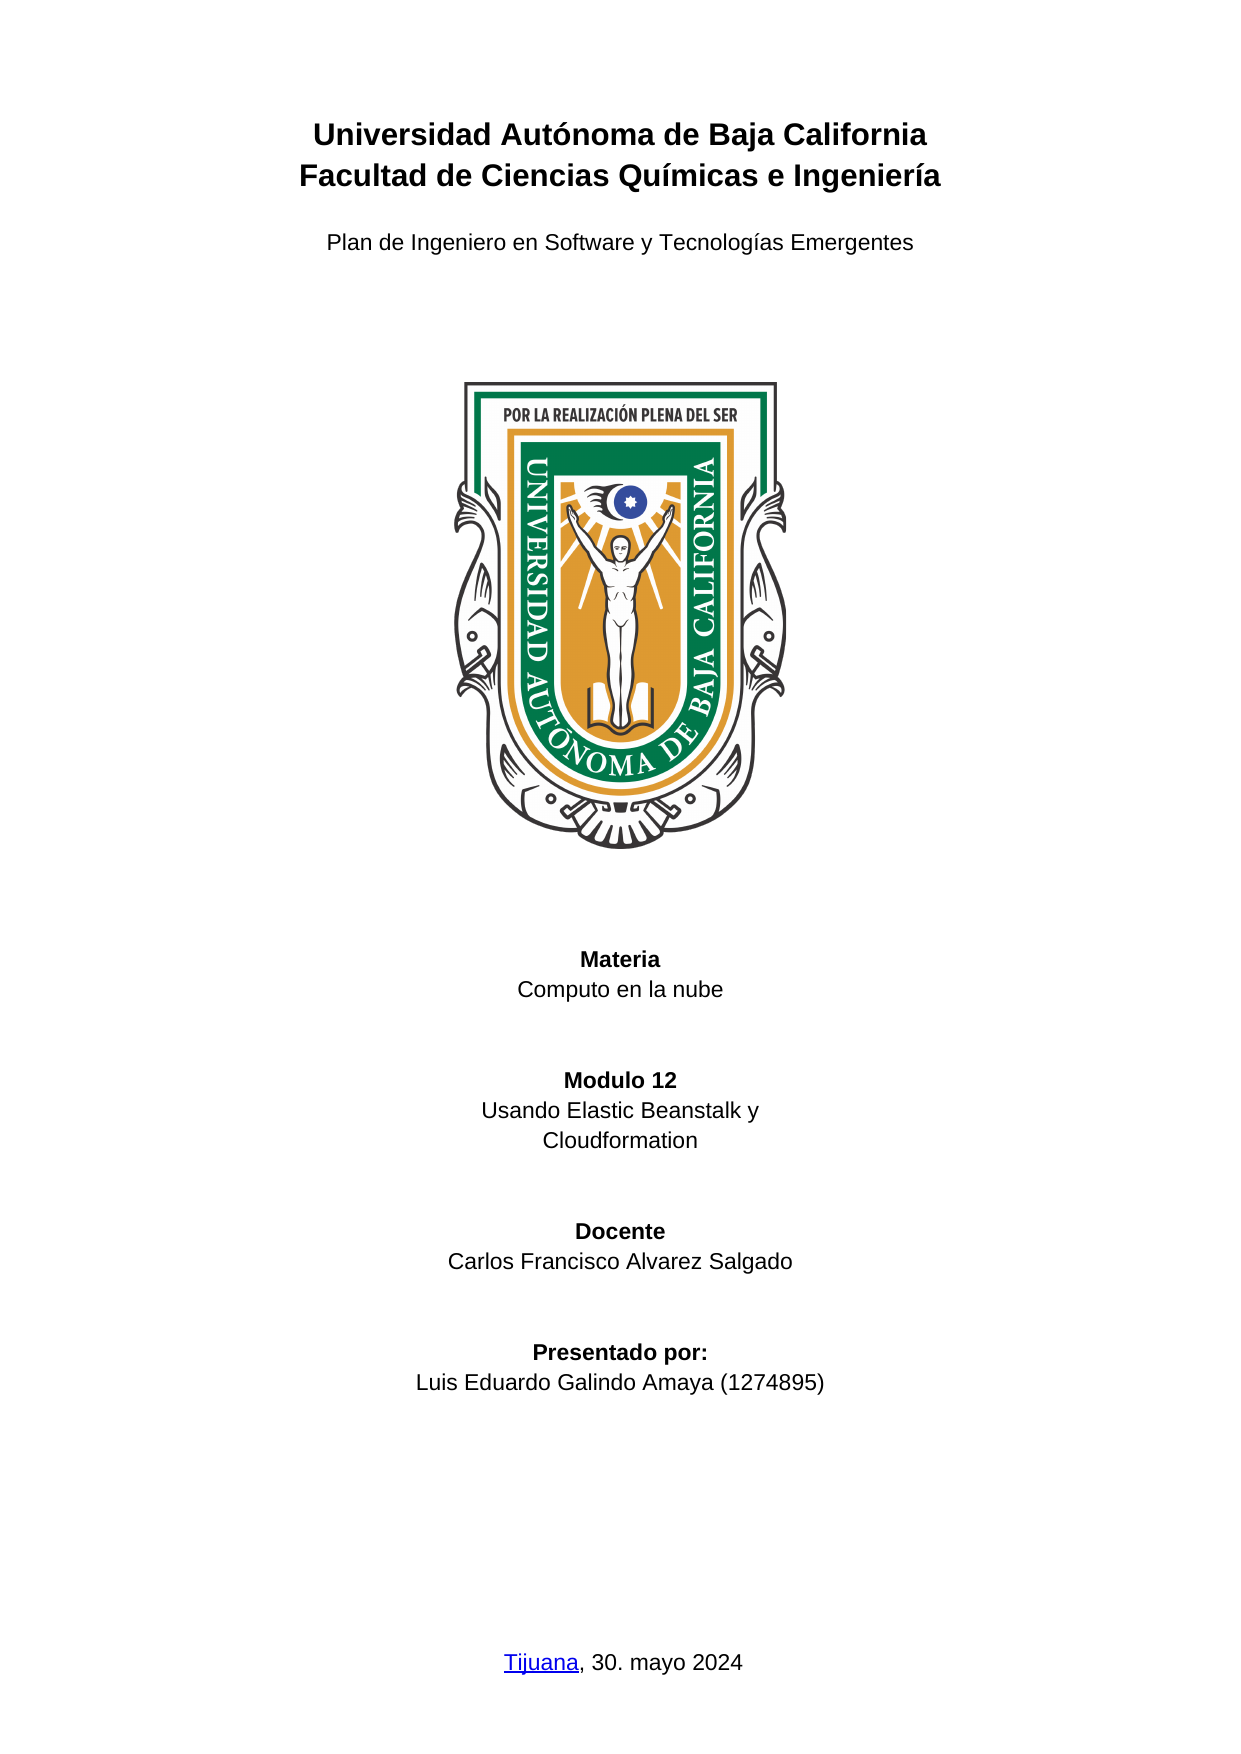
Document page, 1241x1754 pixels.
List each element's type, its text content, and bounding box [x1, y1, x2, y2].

picture [454, 382, 787, 849]
text Carlos Francisco Alvarez Salgado [150, 1248, 1090, 1274]
text Cloudformation [150, 1127, 1090, 1153]
text Materia [150, 946, 1090, 972]
text Usando Elastic Beanstalk y [150, 1097, 1090, 1123]
text Presentado por: [150, 1338, 1090, 1365]
text Modulo 12 [150, 1067, 1090, 1093]
text Luis Eduardo Galindo Amaya (1274895) [150, 1369, 1090, 1395]
text Docente [150, 1218, 1090, 1244]
text Computo en la nube [150, 976, 1090, 1002]
